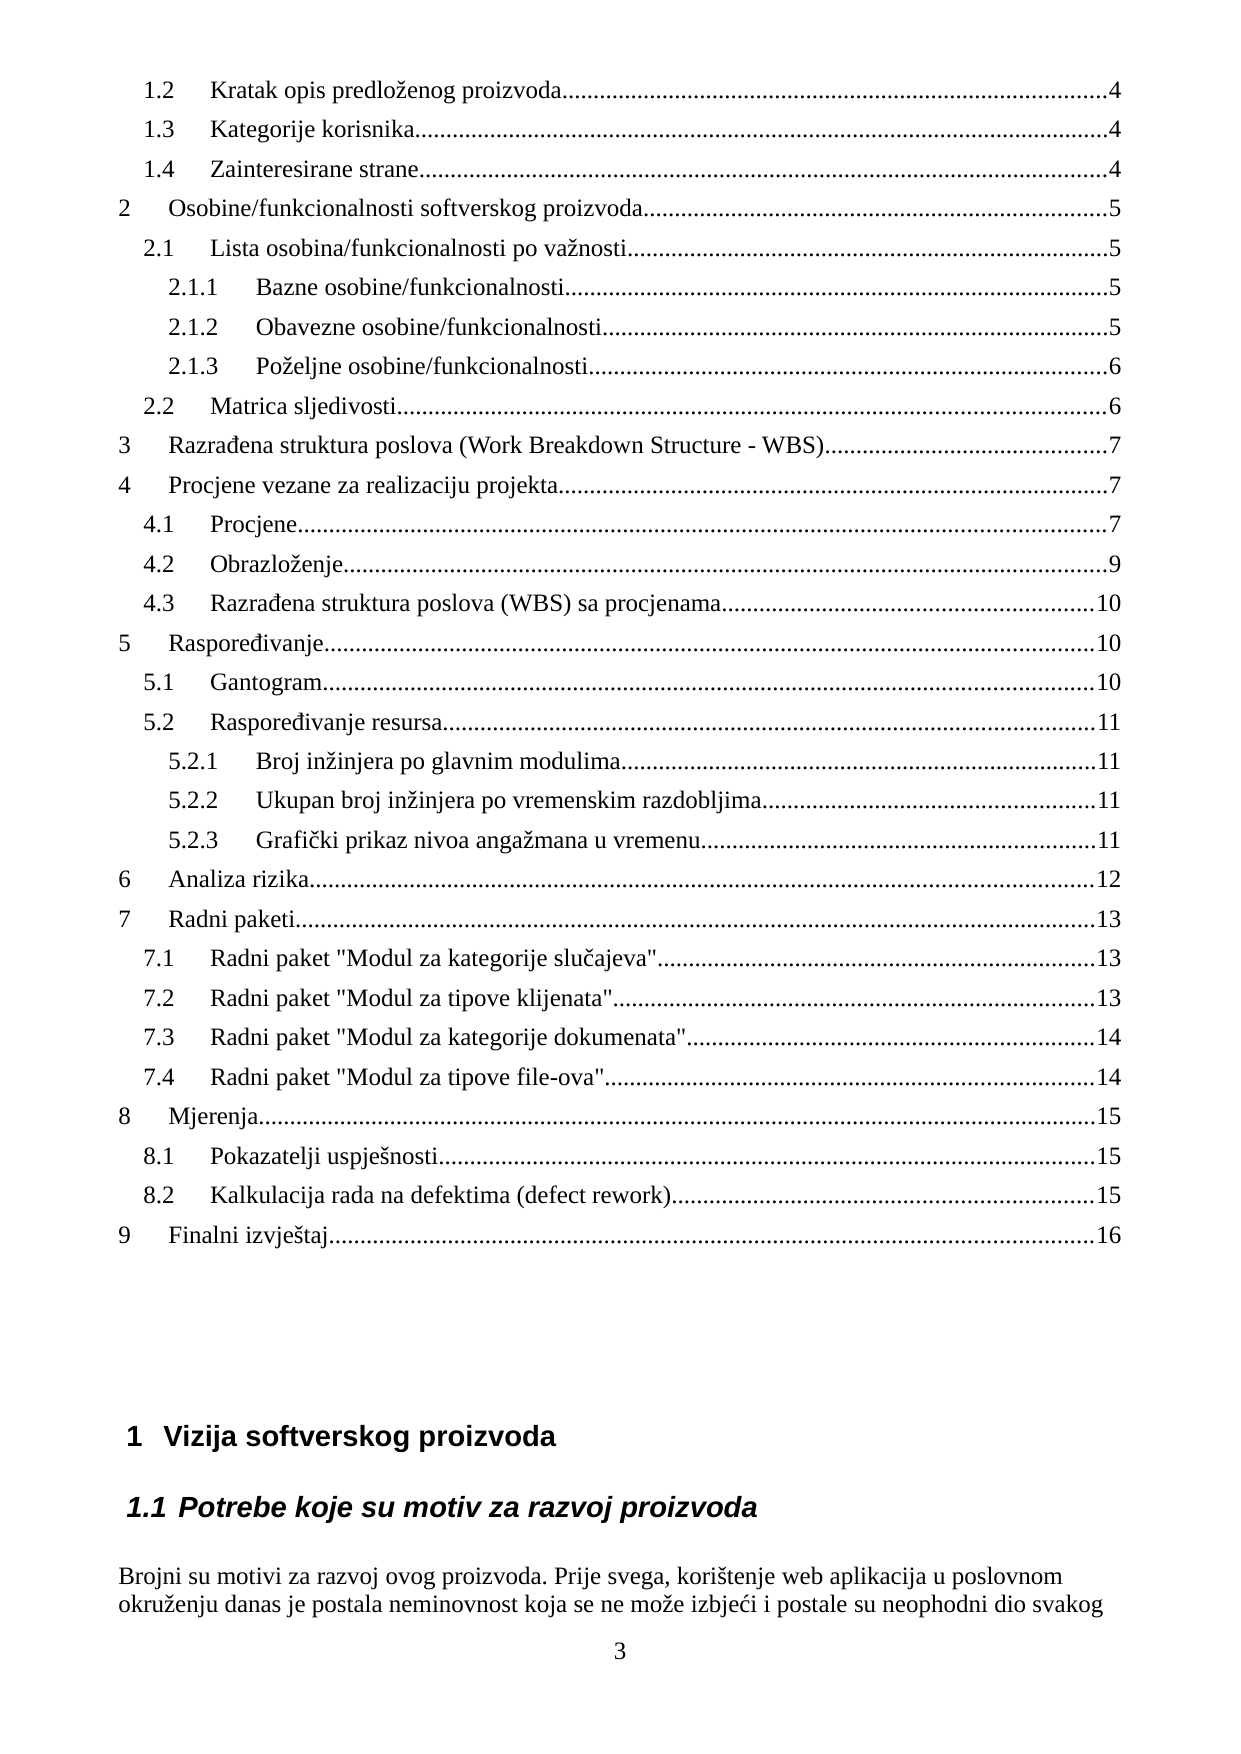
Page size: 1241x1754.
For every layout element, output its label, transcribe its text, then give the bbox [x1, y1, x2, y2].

text 2.1.1 Bazne osobine/funkcionalnosti 5 [168, 272, 1122, 301]
text 2.2 Matrica sljedivosti 6 [143, 391, 1122, 420]
text 9 Finalni izvještaj 16 [118, 1220, 1122, 1249]
text 8.1 Pokazatelji uspješnosti 15 [143, 1141, 1122, 1170]
text 7.4 Radni paket "Modul za tipove file-ova" 14 [143, 1062, 1122, 1091]
text 7.3 Radni paket "Modul za kategorije dokumenata" 14 [143, 1022, 1122, 1052]
text 4.1 Procjene 7 [143, 509, 1122, 538]
text 8.2 Kalkulacija rada na defektima (defect rework) 15 [143, 1180, 1122, 1209]
text 2 Osobine/funkcionalnosti softverskog proizvoda 5 [118, 193, 1122, 222]
subtitle Vizija softverskog proizvoda [118, 1418, 1122, 1452]
text 7 Radni paketi 13 [118, 904, 1122, 933]
text 2.1.3 Poželjne osobine/funkcionalnosti 6 [168, 351, 1122, 380]
text 4.3 Razrađena struktura poslova (WBS) sa procjenama 10 [143, 588, 1122, 617]
text 4 Procjene vezane za realizaciju projekta 7 [118, 470, 1122, 499]
text 1.2 Kratak opis predloženog proizvoda 4 [143, 75, 1122, 104]
text 5.2.3 Grafički prikaz nivoa angažmana u vremenu 11 [168, 825, 1122, 854]
text 4.2 Obrazloženje 9 [143, 549, 1122, 578]
text 5 Raspoređivanje 10 [118, 628, 1122, 657]
text 2.1.2 Obavezne osobine/funkcionalnosti 5 [168, 312, 1122, 341]
text 1.3 Kategorije korisnika 4 [143, 114, 1122, 143]
text 5.1 Gantogram 10 [143, 667, 1122, 696]
text 6 Analiza rizika 12 [118, 864, 1122, 894]
text 7.2 Radni paket "Modul za tipove klijenata" 13 [143, 983, 1122, 1012]
text 1.4 Zainteresirane strane 4 [143, 154, 1122, 183]
subtitle Potrebe koje su motiv za razvoj proizvoda [118, 1489, 1122, 1523]
text 3 Razrađena struktura poslova (Work Breakdown Structure - WBS) 7 [118, 430, 1122, 459]
text 7.1 Radni paket "Modul za kategorije slučajeva" 13 [143, 943, 1122, 973]
text 5.2.1 Broj inžinjera po glavnim modulima 11 [168, 746, 1122, 775]
text Brojni su motivi za razvoj ovog proizvoda. Prije svega, korištenje web aplikacija u poslovnom okruženju danas je postala neminovnost koja se ne može izbjeći i postale su neophodni dio svakog [118, 1561, 1122, 1618]
text 8 Mjerenja 15 [118, 1101, 1122, 1131]
text 5.2 Raspoređivanje resursa 11 [143, 707, 1122, 736]
text 5.2.2 Ukupan broj inžinjera po vremenskim razdobljima 11 [168, 786, 1122, 815]
text 2.1 Lista osobina/funkcionalnosti po važnosti 5 [143, 233, 1122, 262]
